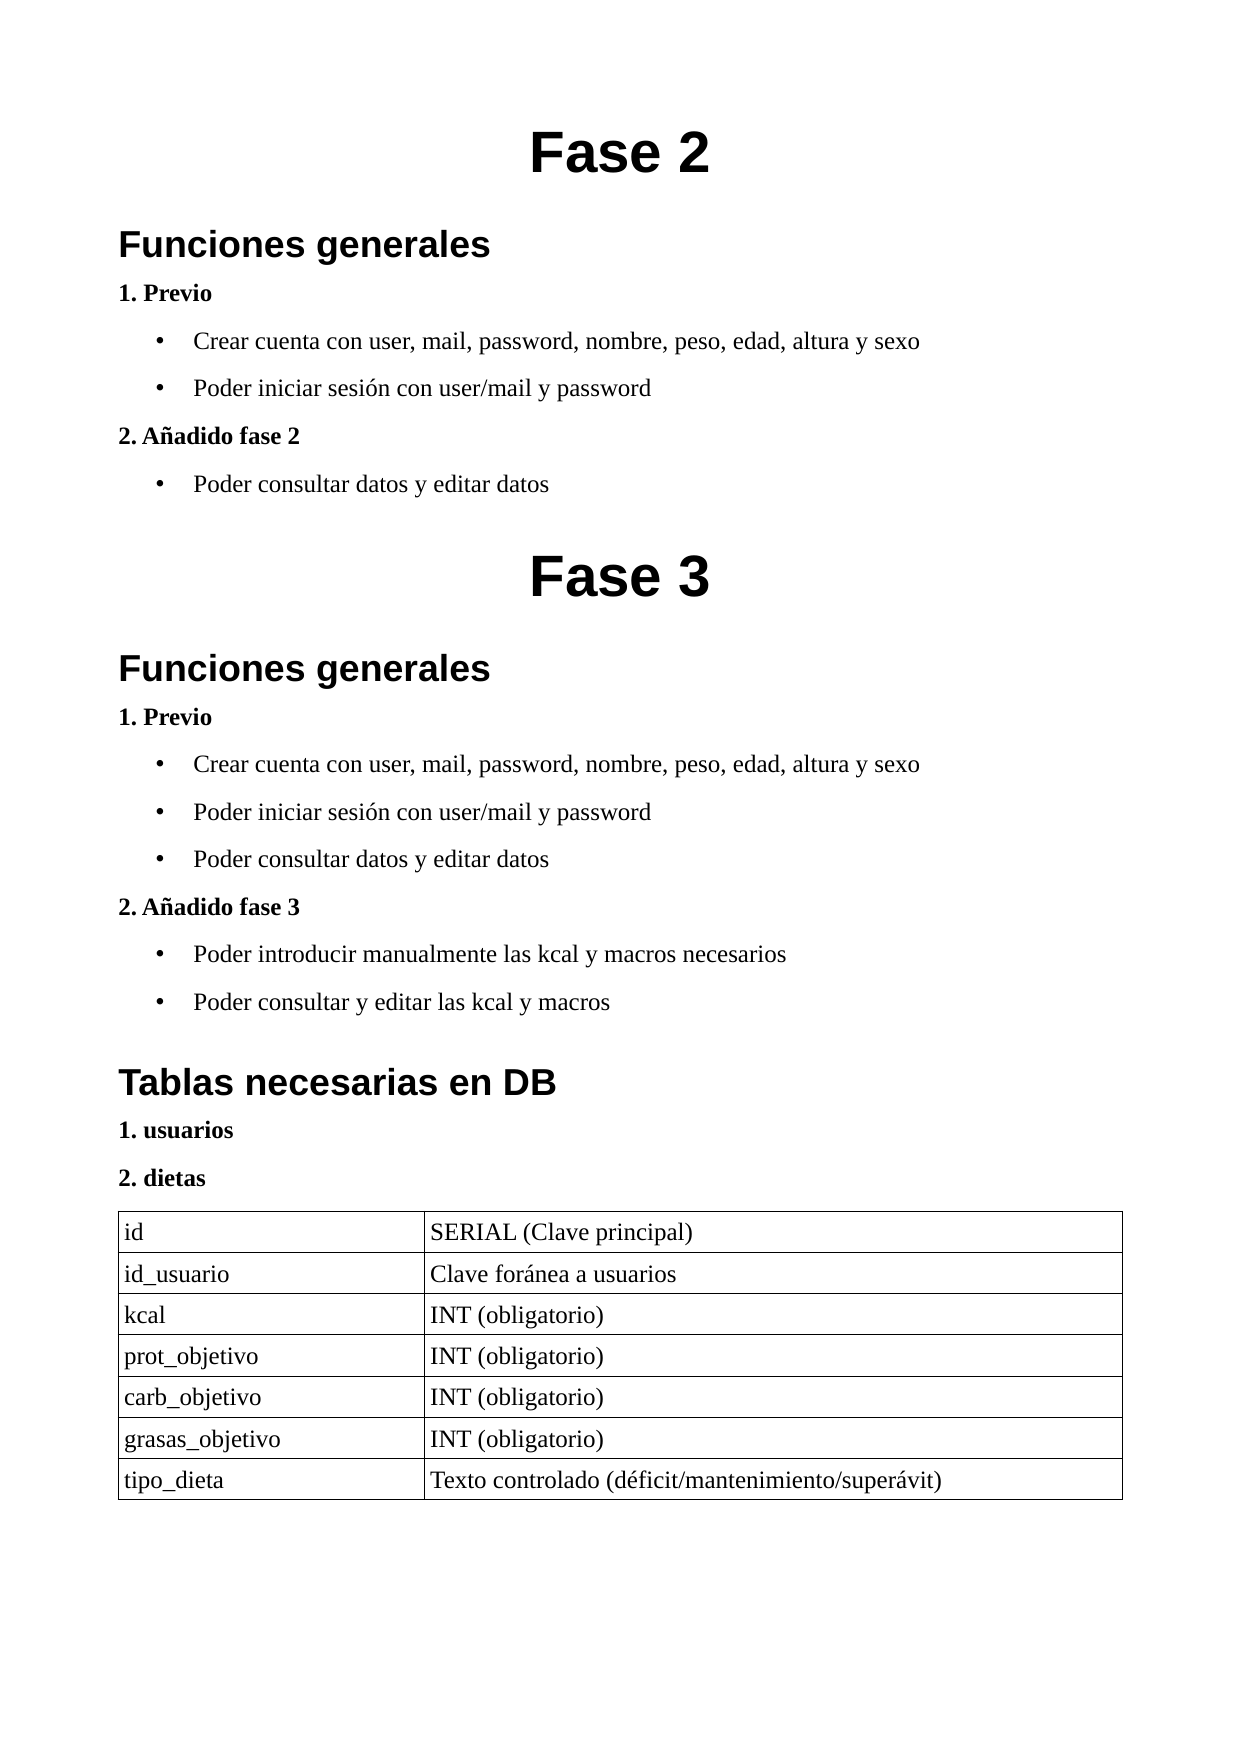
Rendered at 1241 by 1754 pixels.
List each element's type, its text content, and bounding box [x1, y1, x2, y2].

list Poder consultar datos y editar datos [156, 844, 1122, 873]
table_cell INT (obligatorio) [425, 1335, 1122, 1376]
title Fase 3 [118, 541, 1122, 608]
table_cell id_usuario [119, 1253, 424, 1293]
table_cell INT (obligatorio) [425, 1418, 1122, 1458]
table_cell carb_objetivo [119, 1377, 424, 1417]
list Crear cuenta con user, mail, password, nombre, peso, edad, altura y sexo [156, 326, 1122, 355]
text 1. Previo [118, 278, 1122, 307]
text 2. dietas [118, 1163, 1122, 1192]
text 2. Añadido fase 2 [118, 421, 1122, 450]
table_cell Texto controlado (déficit/mantenimiento/superávit) [425, 1459, 1122, 1499]
list Poder iniciar sesión con user/mail y password [156, 373, 1122, 402]
title Fase 2 [118, 118, 1122, 185]
list Poder consultar datos y editar datos [156, 469, 1122, 497]
subtitle Funciones generales [118, 646, 1122, 689]
table_cell Clave foránea a usuarios [425, 1253, 1122, 1293]
table_cell kcal [119, 1294, 424, 1334]
table_header id [119, 1212, 424, 1252]
text 1. usuarios [118, 1115, 1122, 1144]
table_cell INT (obligatorio) [425, 1294, 1122, 1334]
table_cell INT (obligatorio) [425, 1377, 1122, 1417]
list Poder introducir manualmente las kcal y macros necesarios [156, 939, 1122, 968]
table_cell tipo_dieta [119, 1459, 424, 1499]
subtitle Tablas necesarias en DB [118, 1060, 1122, 1103]
table_cell prot_objetivo [119, 1335, 424, 1376]
list Poder iniciar sesión con user/mail y password [156, 797, 1122, 826]
list Crear cuenta con user, mail, password, nombre, peso, edad, altura y sexo [156, 749, 1122, 778]
text 2. Añadido fase 3 [118, 892, 1122, 921]
table_cell grasas_objetivo [119, 1418, 424, 1458]
table_header SERIAL (Clave principal) [425, 1212, 1122, 1252]
subtitle Funciones generales [118, 223, 1122, 266]
list Poder consultar y editar las kcal y macros [156, 987, 1122, 1016]
text 1. Previo [118, 702, 1122, 730]
